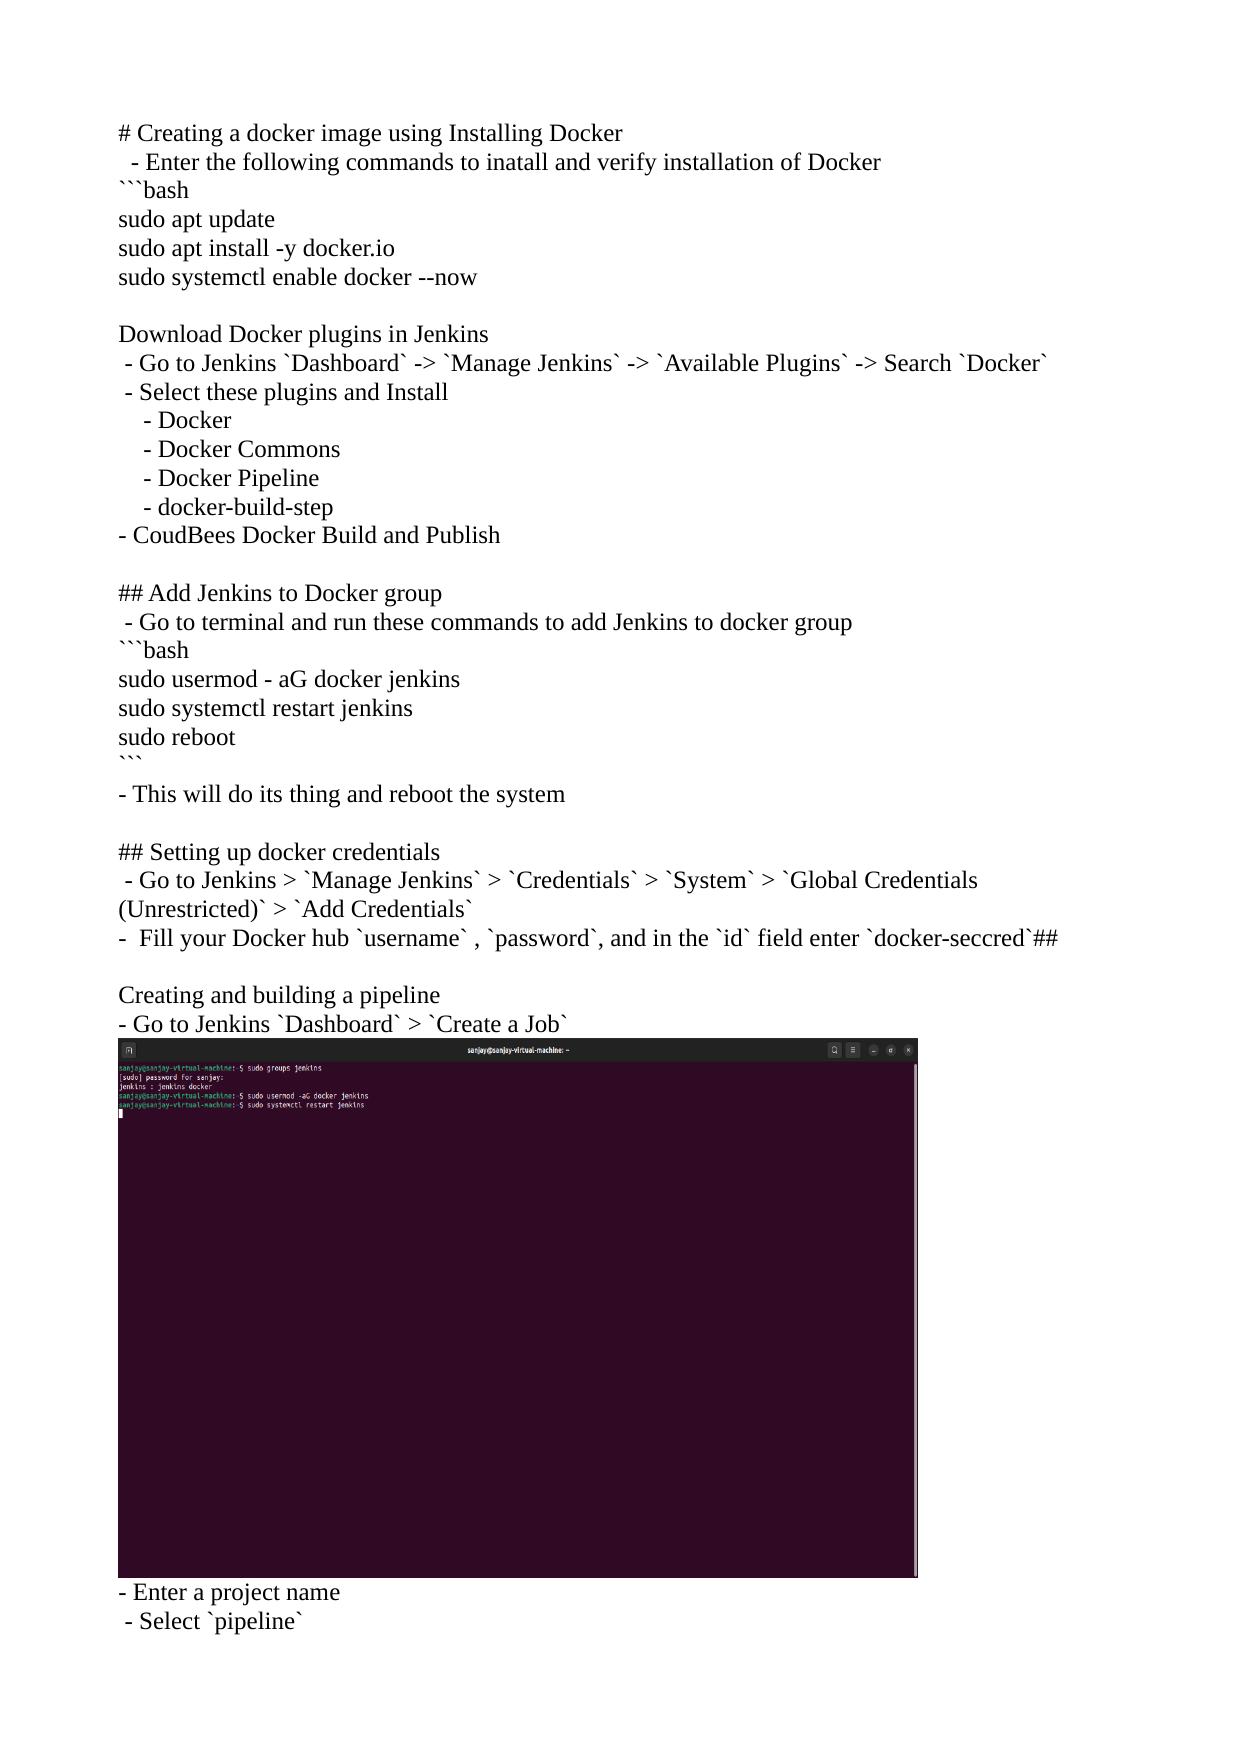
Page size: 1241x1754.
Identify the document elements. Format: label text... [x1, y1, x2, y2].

text - Enter the following commands to inatall and verify installation of Docker [118, 147, 1122, 176]
text - CoudBees Docker Build and Publish [118, 521, 1122, 549]
text - Select `pipeline` [118, 1606, 1122, 1635]
text # Creating a docker image using Installing Docker [118, 118, 1122, 147]
text Creating and building a pipeline [118, 981, 1122, 1009]
text sudo reboot [118, 722, 1122, 751]
text sudo systemctl restart jenkins [118, 693, 1122, 722]
text - Docker Pipeline [118, 463, 1122, 492]
text - Fill your Docker hub `username` , `password`, and in the `id` field enter `docker-seccred`## [118, 923, 1122, 952]
text - Go to Jenkins `Dashboard` -> `Manage Jenkins` -> `Available Plugins` -> Search `Docker` [118, 348, 1122, 377]
text - This will do its thing and reboot the system [118, 779, 1122, 808]
text ## Setting up docker credentials [118, 837, 1122, 866]
text ## Add Jenkins to Docker group [118, 578, 1122, 607]
text - Go to terminal and run these commands to add Jenkins to docker group [118, 607, 1122, 636]
text ```bash [118, 636, 1122, 664]
text - Select these plugins and Install [118, 377, 1122, 406]
text Download Docker plugins in Jenkins [118, 319, 1122, 348]
text ``` [118, 751, 1122, 779]
text sudo apt install -y docker.io [118, 233, 1122, 262]
text sudo usermod - aG docker jenkins [118, 664, 1122, 693]
text - Docker [118, 406, 1122, 434]
text - Go to Jenkins `Dashboard` > `Create a Job` [118, 1009, 1122, 1038]
text - Docker Commons [118, 434, 1122, 463]
text sudo systemctl enable docker --now [118, 262, 1122, 291]
text ```bash [118, 176, 1122, 204]
text - docker-build-step [118, 492, 1122, 521]
text - Go to Jenkins > `Manage Jenkins` > `Credentials` > `System` > `Global Credentials (Unrestricted)` > `Add Credentials` [118, 866, 1122, 923]
text sudo apt update [118, 204, 1122, 233]
text - Enter a project name [118, 1577, 1122, 1606]
